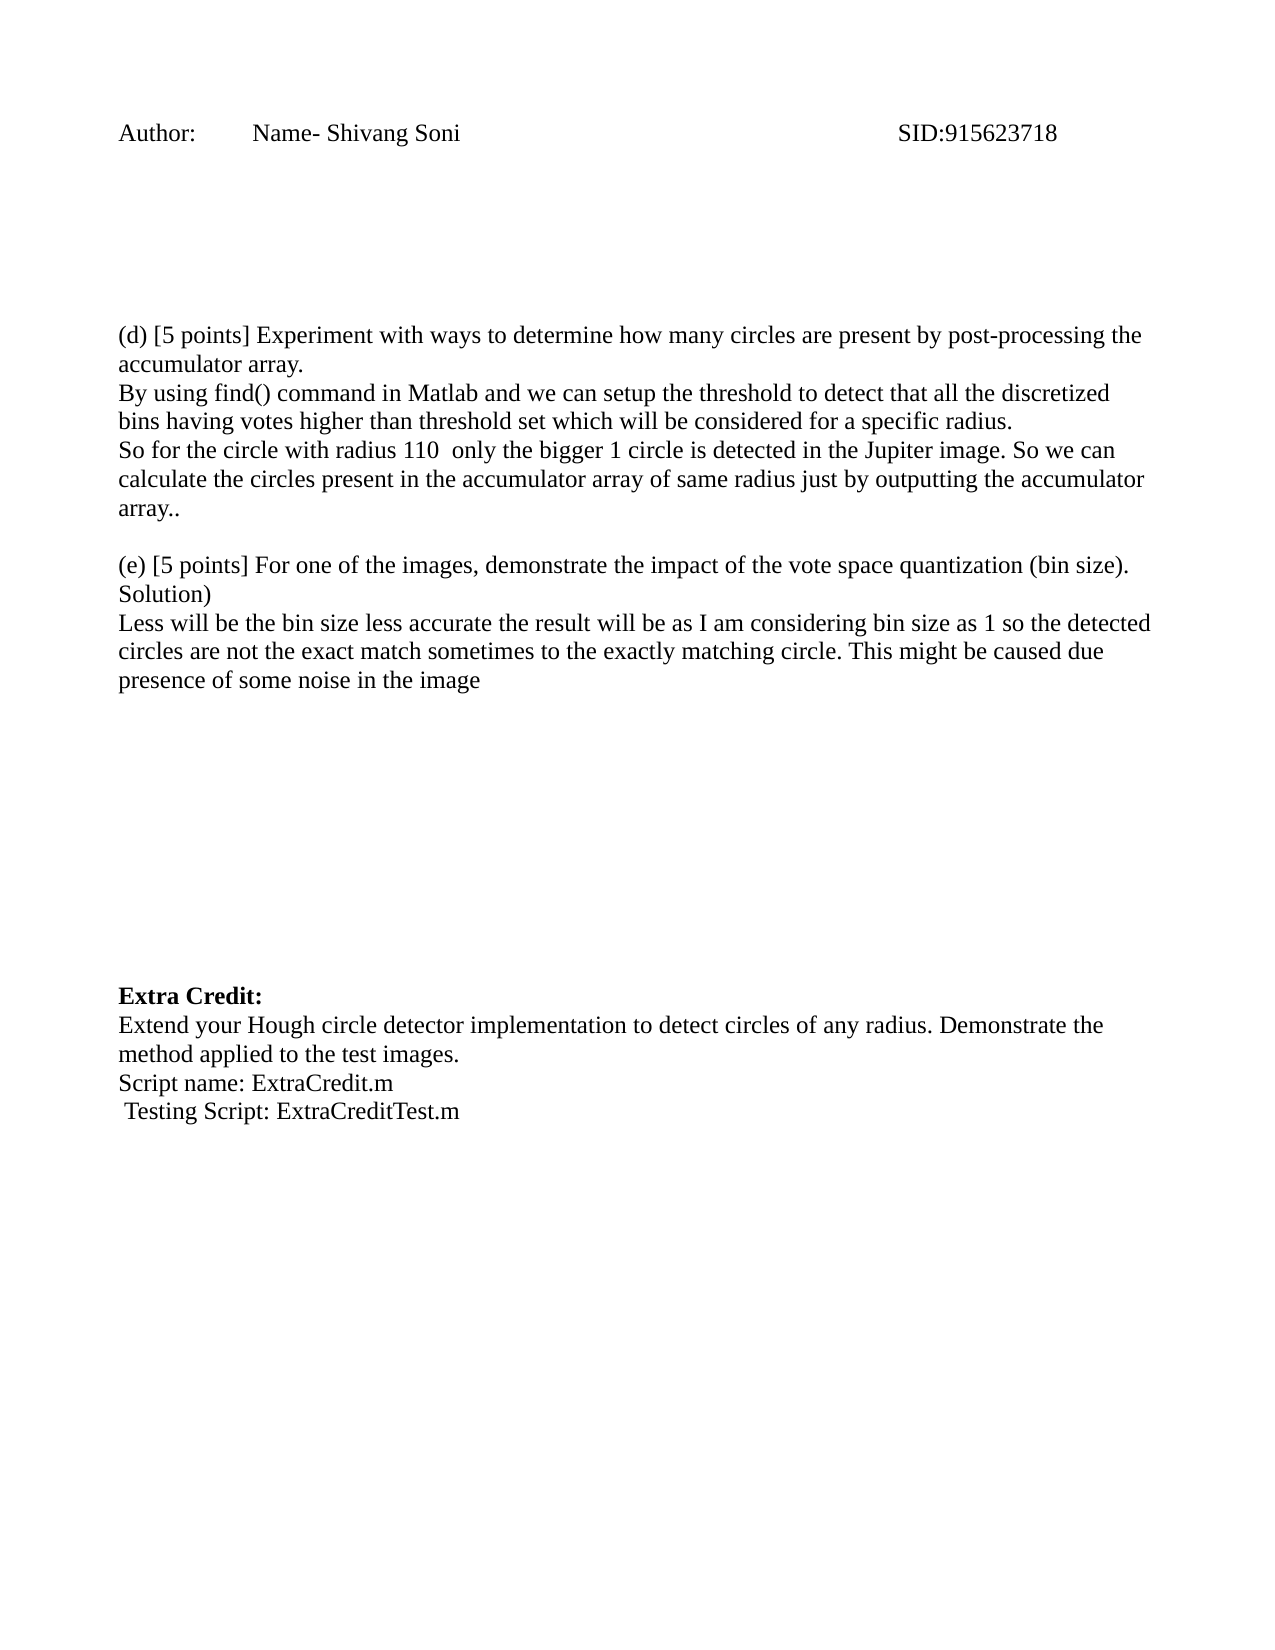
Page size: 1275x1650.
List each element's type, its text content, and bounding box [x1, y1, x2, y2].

text (e) [5 points] For one of the images, demonstrate the impact of the vote space quantization (bin size). [118, 550, 1157, 579]
text So for the circle with radius 110 only the bigger 1 circle is detected in the Jupiter image. So we can calculate the circles present in the accumulator array of same radius just by outputting the accumulator array.. [118, 435, 1157, 521]
text Less will be the bin size less accurate the result will be as I am considering bin size as 1 so the detected circles are not the exact match sometimes to the exactly matching circle. This might be caused due presence of some noise in the image [118, 608, 1157, 694]
text (d) [5 points] Experiment with ways to determine how many circles are present by post-processing the [118, 320, 1157, 349]
text Script name: ExtraCredit.m [118, 1068, 1157, 1096]
text Extend your Hough circle detector implementation to detect circles of any radius. Demonstrate the method applied to the test images. [118, 1010, 1157, 1068]
text Testing Script: ExtraCreditTest.m [118, 1096, 1157, 1125]
text accumulator array. [118, 349, 1157, 378]
text Extra Credit: [118, 981, 1157, 1010]
text Solution) [118, 579, 1157, 608]
text By using find() command in Matlab and we can setup the threshold to detect that all the discretized bins having votes higher than threshold set which will be considered for a specific radius. [118, 378, 1157, 435]
